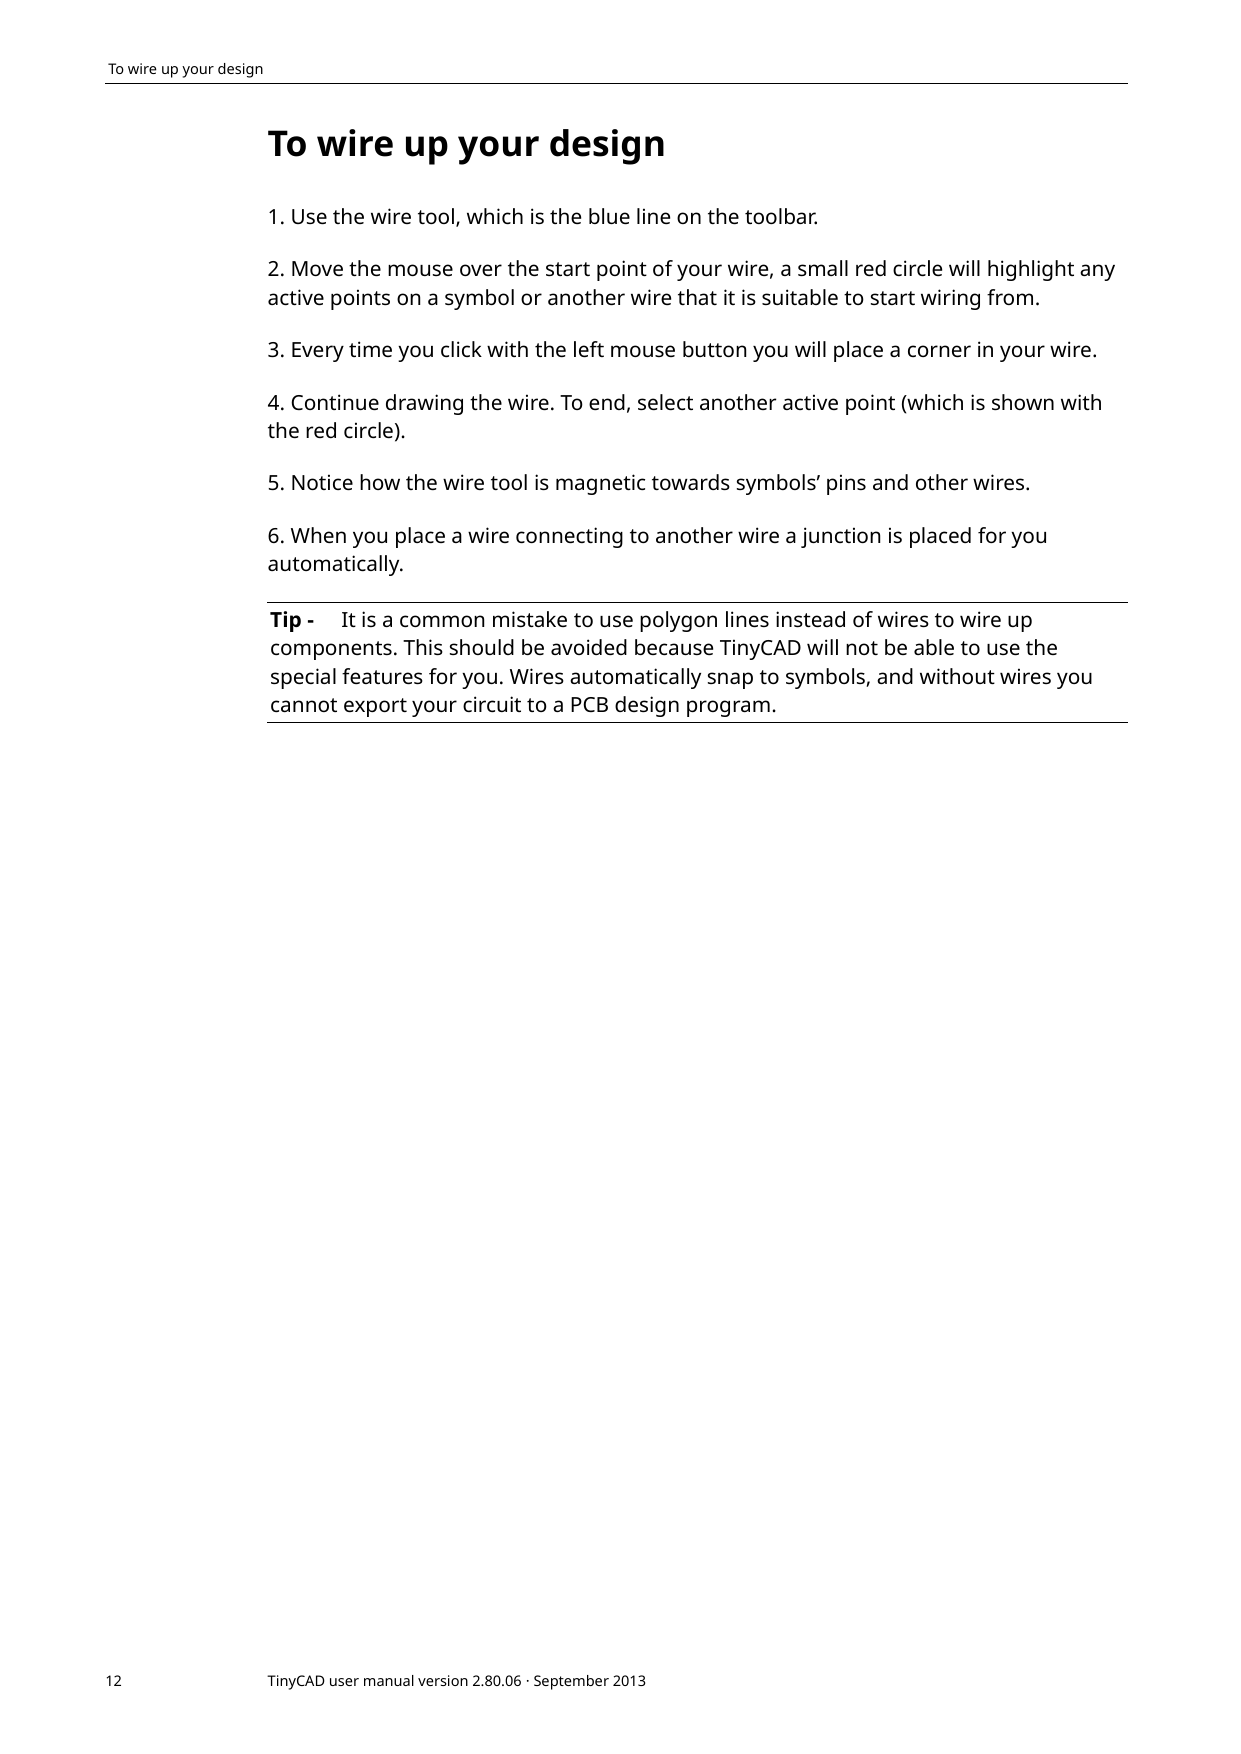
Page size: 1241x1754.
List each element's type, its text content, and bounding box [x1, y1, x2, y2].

text 5. Notice how the wire tool is magnetic towards symbols’ pins and other wires. [267, 468, 1128, 497]
text 3. Every time you click with the left mouse button you will place a corner in your wire. [267, 335, 1128, 364]
list It is a common mistake to use polygon lines instead of wires to wire up components. This should be avoided because TinyCAD will not be able to use the special features for you. Wires automatically snap to symbols, and without wires you cannot export your circuit to a PCB design program. [267, 603, 1128, 722]
text 1. Use the wire tool, which is the blue line on the toolbar. [267, 202, 1128, 230]
subtitle To wire up your design [267, 118, 1128, 166]
text 2. Move the mouse over the start point of your wire, a small red circle will highlight any active points on a symbol or another wire that it is suitable to start wiring from. [267, 254, 1128, 311]
text 4. Continue drawing the wire. To end, select another active point (which is shown with the red circle). [267, 388, 1128, 444]
text 6. When you place a wire connecting to another wire a junction is placed for you automatically. [267, 521, 1128, 578]
